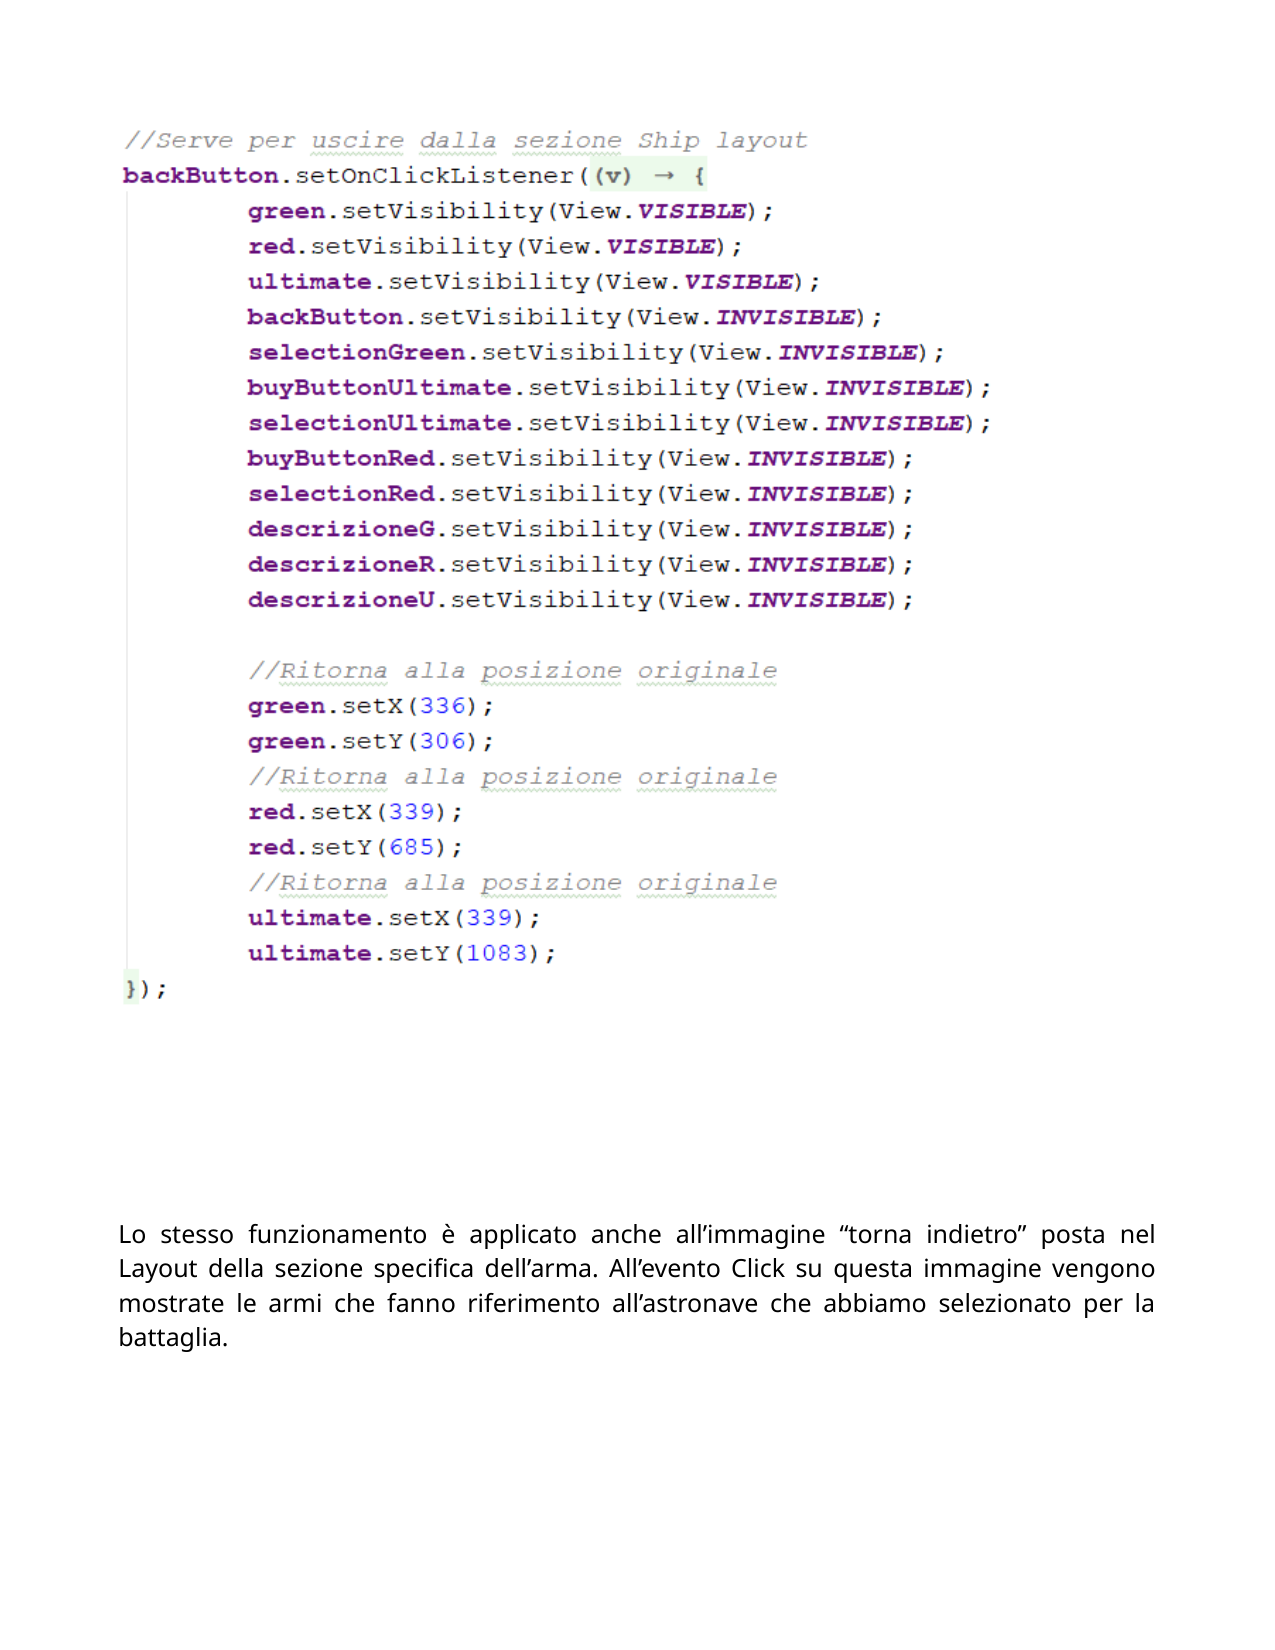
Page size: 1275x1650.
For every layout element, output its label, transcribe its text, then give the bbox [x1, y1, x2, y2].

text Lo stesso funzionamento è applicato anche all’immagine “torna indietro” posta nel Layout della sezione specifica dell’arma. All’evento Click su questa immagine vengono mostrate le armi che fanno riferimento all’astronave che abbiamo selezionato per la battaglia. [118, 1217, 1157, 1353]
